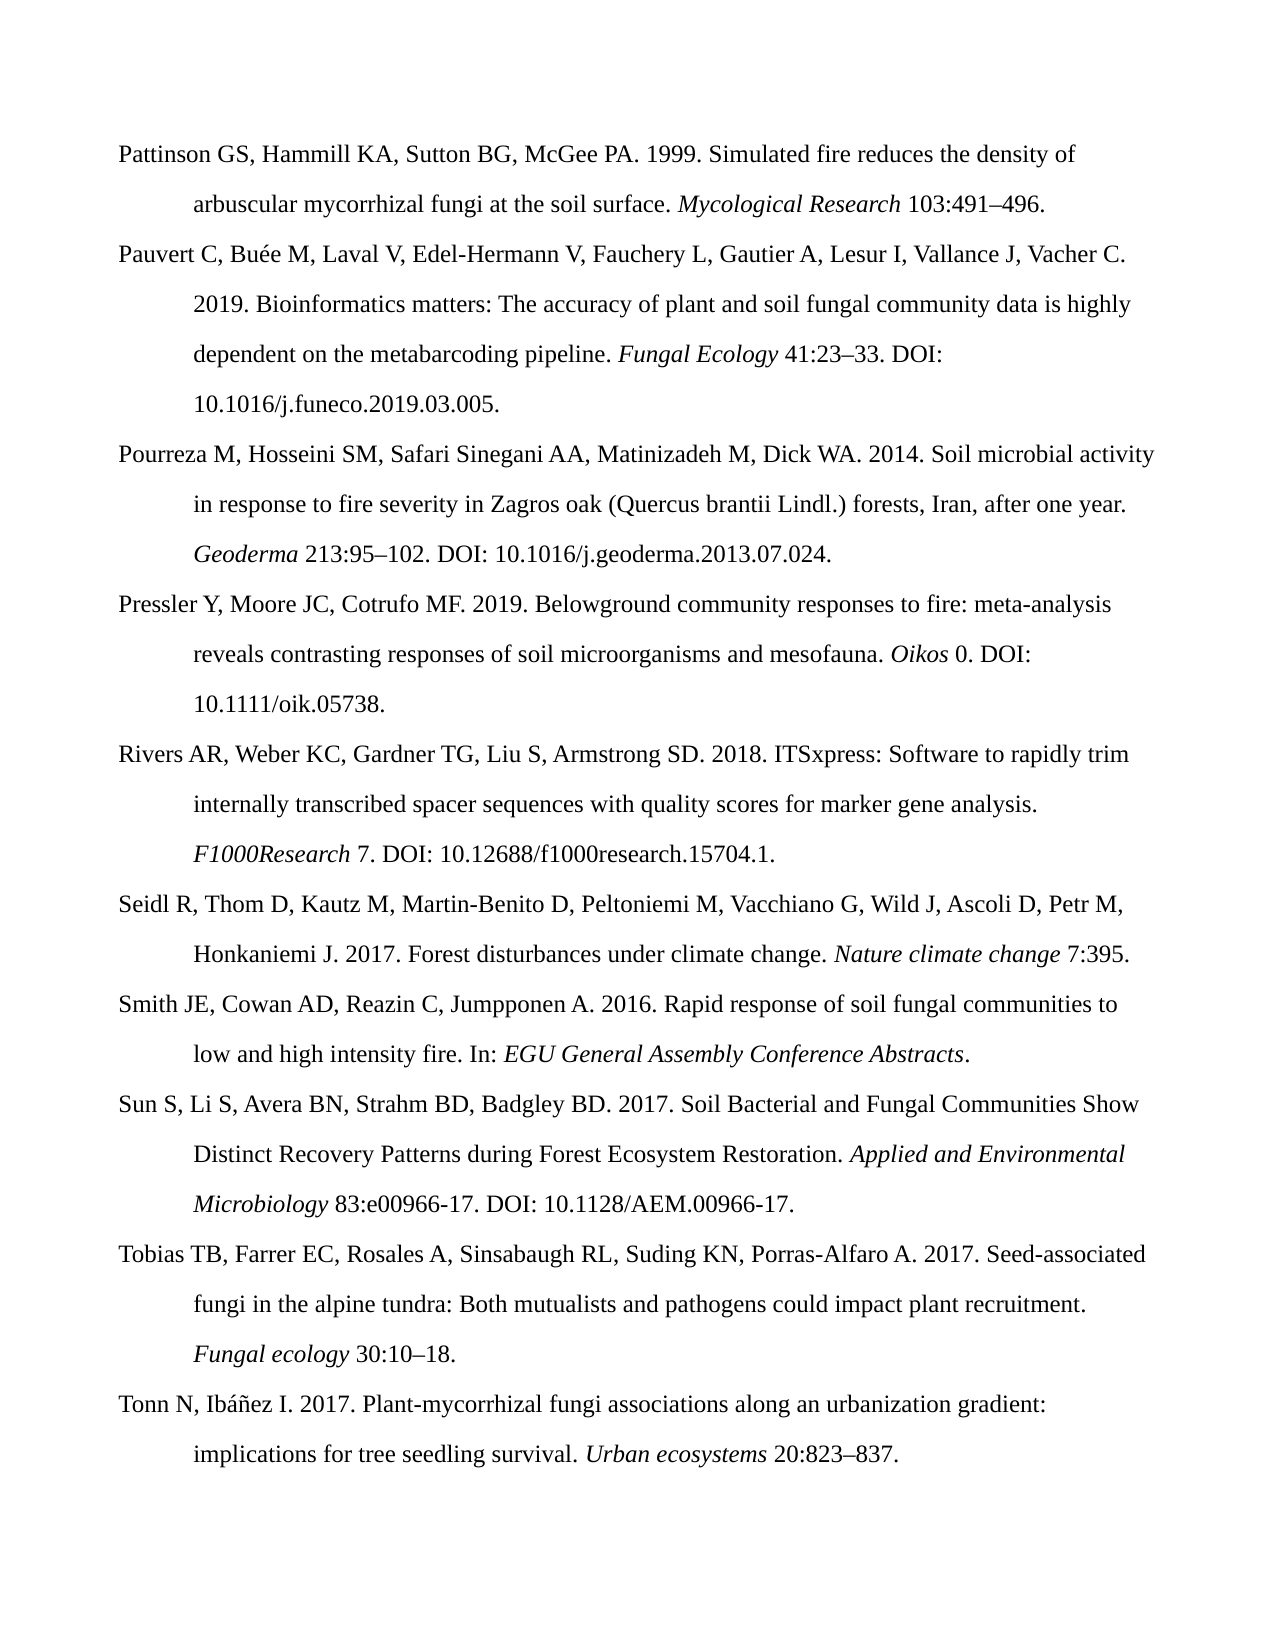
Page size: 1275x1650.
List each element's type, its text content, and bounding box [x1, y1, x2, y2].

text Pattinson GS, Hammill KA, Sutton BG, McGee PA. 1999. Simulated fire reduces the density of arbuscular mycorrhizal fungi at the soil surface. Mycological Research 103:491–496. [118, 118, 1157, 218]
text Pourreza M, Hosseini SM, Safari Sinegani AA, Matinizadeh M, Dick WA. 2014. Soil microbial activity in response to fire severity in Zagros oak (Quercus brantii Lindl.) forests, Iran, after one year. Geoderma 213:95–102. DOI: 10.1016/j.geoderma.2013.07.024. [118, 418, 1157, 568]
text Seidl R, Thom D, Kautz M, Martin-Benito D, Peltoniemi M, Vacchiano G, Wild J, Ascoli D, Petr M, Honkaniemi J. 2017. Forest disturbances under climate change. Nature climate change 7:395. [118, 868, 1157, 968]
text Pauvert C, Buée M, Laval V, Edel-Hermann V, Fauchery L, Gautier A, Lesur I, Vallance J, Vacher C. 2019. Bioinformatics matters: The accuracy of plant and soil fungal community data is highly dependent on the metabarcoding pipeline. Fungal Ecology 41:23–33. DOI: 10.1016/j.funeco.2019.03.005. [118, 218, 1157, 418]
text Sun S, Li S, Avera BN, Strahm BD, Badgley BD. 2017. Soil Bacterial and Fungal Communities Show Distinct Recovery Patterns during Forest Ecosystem Restoration. Applied and Environmental Microbiology 83:e00966-17. DOI: 10.1128/AEM.00966-17. [118, 1068, 1157, 1218]
text Rivers AR, Weber KC, Gardner TG, Liu S, Armstrong SD. 2018. ITSxpress: Software to rapidly trim internally transcribed spacer sequences with quality scores for marker gene analysis. F1000Research 7. DOI: 10.12688/f1000research.15704.1. [118, 718, 1157, 868]
text Pressler Y, Moore JC, Cotrufo MF. 2019. Belowground community responses to fire: meta-analysis reveals contrasting responses of soil microorganisms and mesofauna. Oikos 0. DOI: 10.1111/oik.05738. [118, 568, 1157, 718]
text Tobias TB, Farrer EC, Rosales A, Sinsabaugh RL, Suding KN, Porras-Alfaro A. 2017. Seed-associated fungi in the alpine tundra: Both mutualists and pathogens could impact plant recruitment. Fungal ecology 30:10–18. [118, 1218, 1157, 1368]
text Smith JE, Cowan AD, Reazin C, Jumpponen A. 2016. Rapid response of soil fungal communities to low and high intensity fire. In: EGU General Assembly Conference Abstracts. [118, 968, 1157, 1068]
text Tonn N, Ibáñez I. 2017. Plant-mycorrhizal fungi associations along an urbanization gradient: implications for tree seedling survival. Urban ecosystems 20:823–837. [118, 1368, 1157, 1468]
